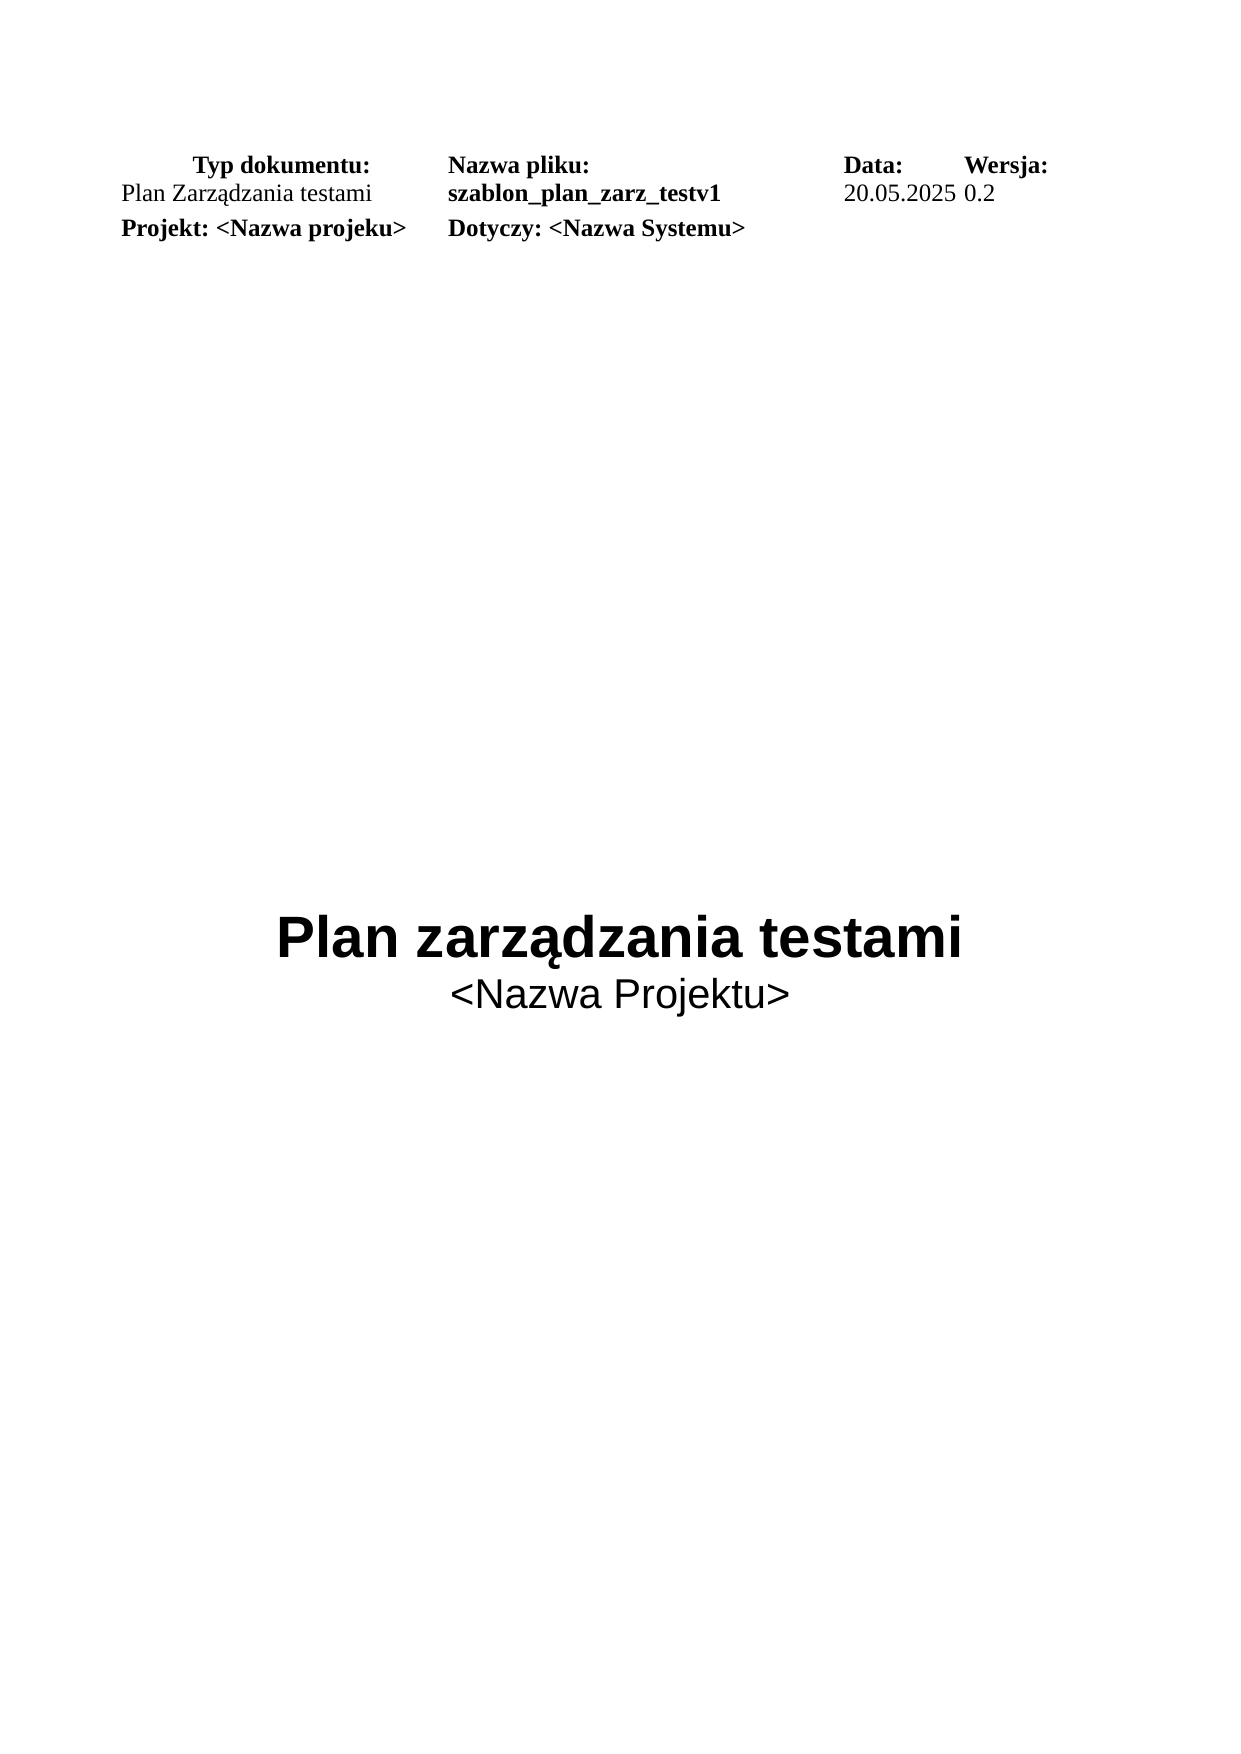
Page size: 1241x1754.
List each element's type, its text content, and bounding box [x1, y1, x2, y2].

table_cell Dotyczy: <Nazwa Systemu> [445, 210, 1122, 245]
title Plan zarządzania testami <Nazwa Projektu> [118, 902, 1122, 1017]
table_header Data: 20.05.2025 [841, 147, 961, 210]
table_header Typ dokumentu: Plan Zarządzania testami [118, 147, 445, 210]
table_cell Projekt: <Nazwa projeku> [118, 210, 445, 245]
table_header Wersja: 0.2 [961, 147, 1122, 210]
table_header Nazwa pliku: szablon_plan_zarz_testv1 [445, 147, 841, 210]
